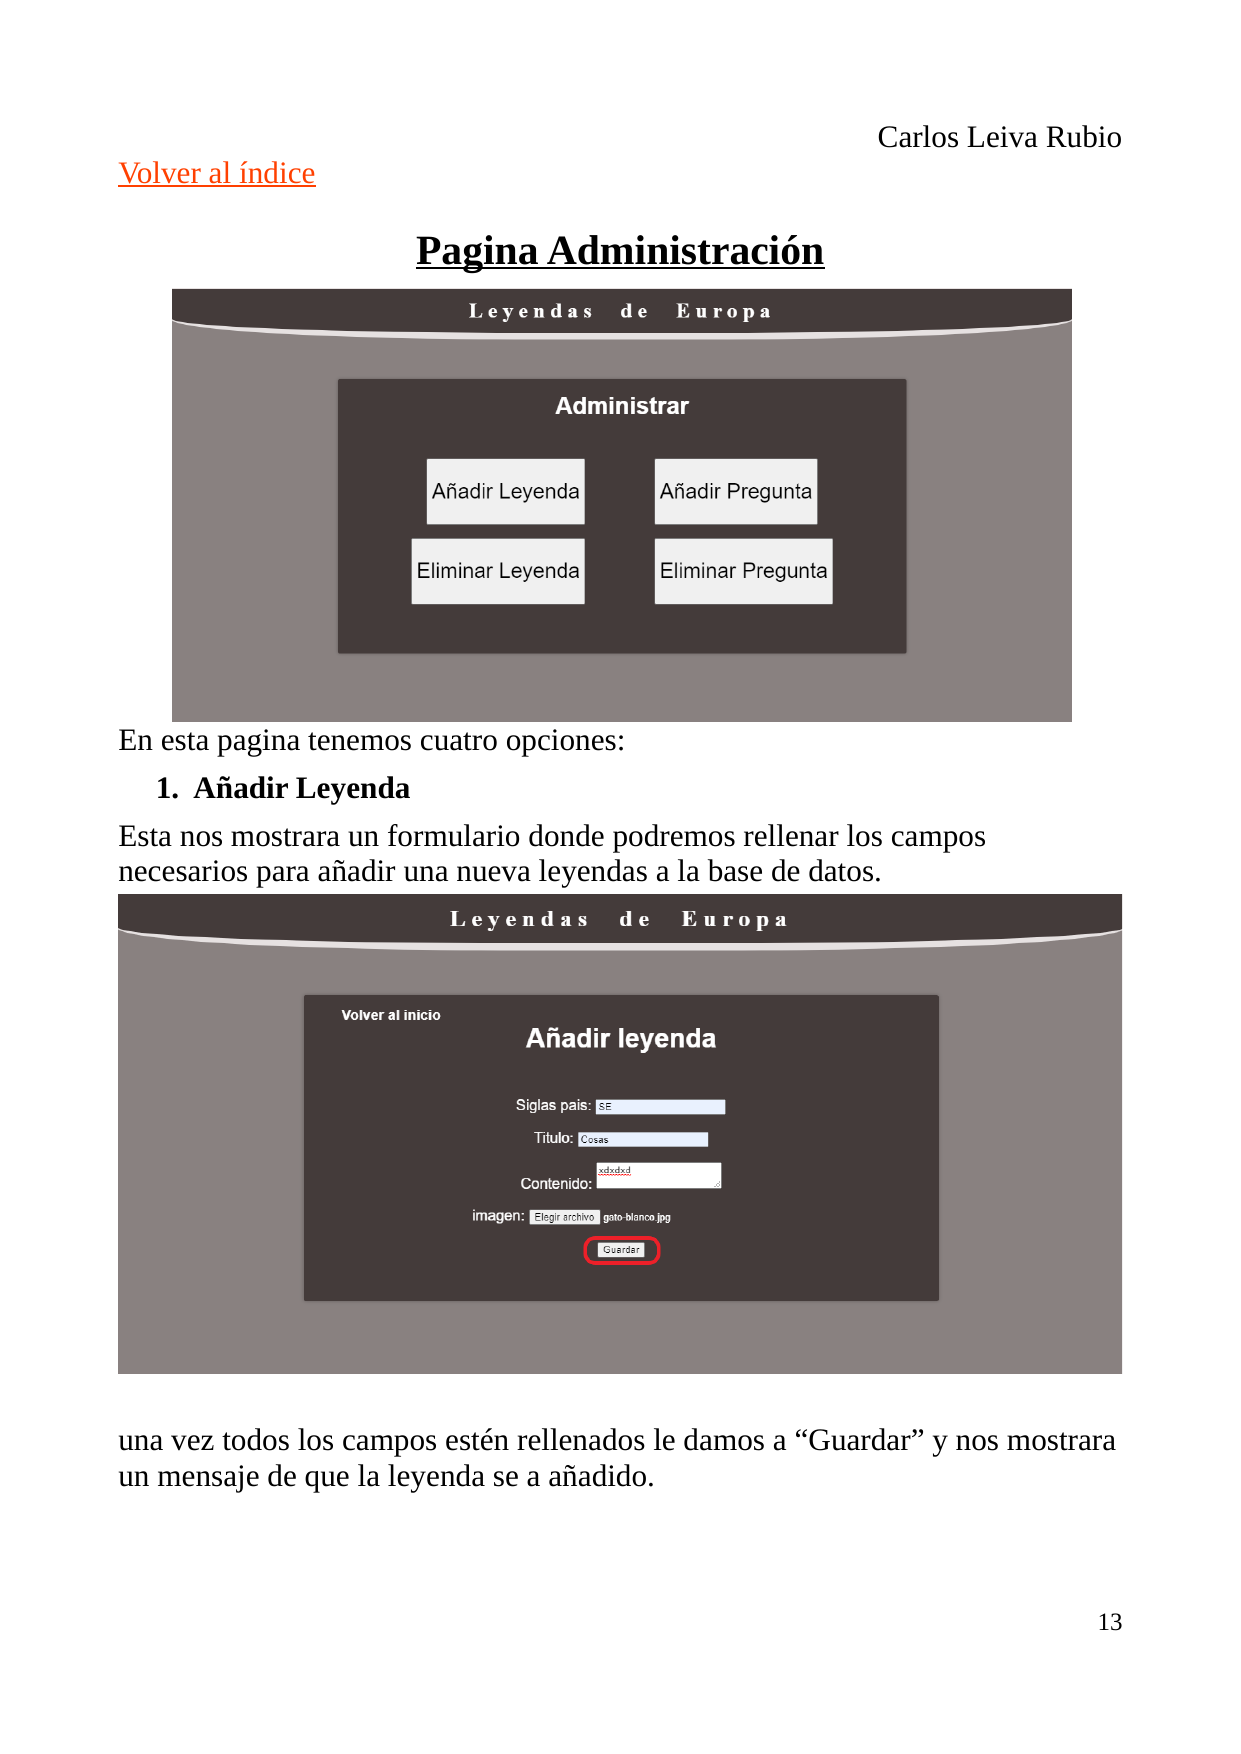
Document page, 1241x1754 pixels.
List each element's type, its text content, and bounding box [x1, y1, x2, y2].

text Pagina Administración [118, 225, 1122, 273]
text una vez todos los campos estén rellenados le damos a “Guardar” y nos mostrara un mensaje de que la leyenda se a añadido. [118, 1421, 1122, 1493]
text Esta nos mostrara un formulario donde podremos rellenar los campos necesarios para añadir una nueva leyendas a la base de datos. [118, 817, 1122, 889]
picture [118, 894, 1123, 1374]
list Añadir Leyenda [156, 769, 1122, 805]
text En esta pagina tenemos cuatro opciones: [118, 285, 1122, 757]
picture [172, 288, 1072, 722]
